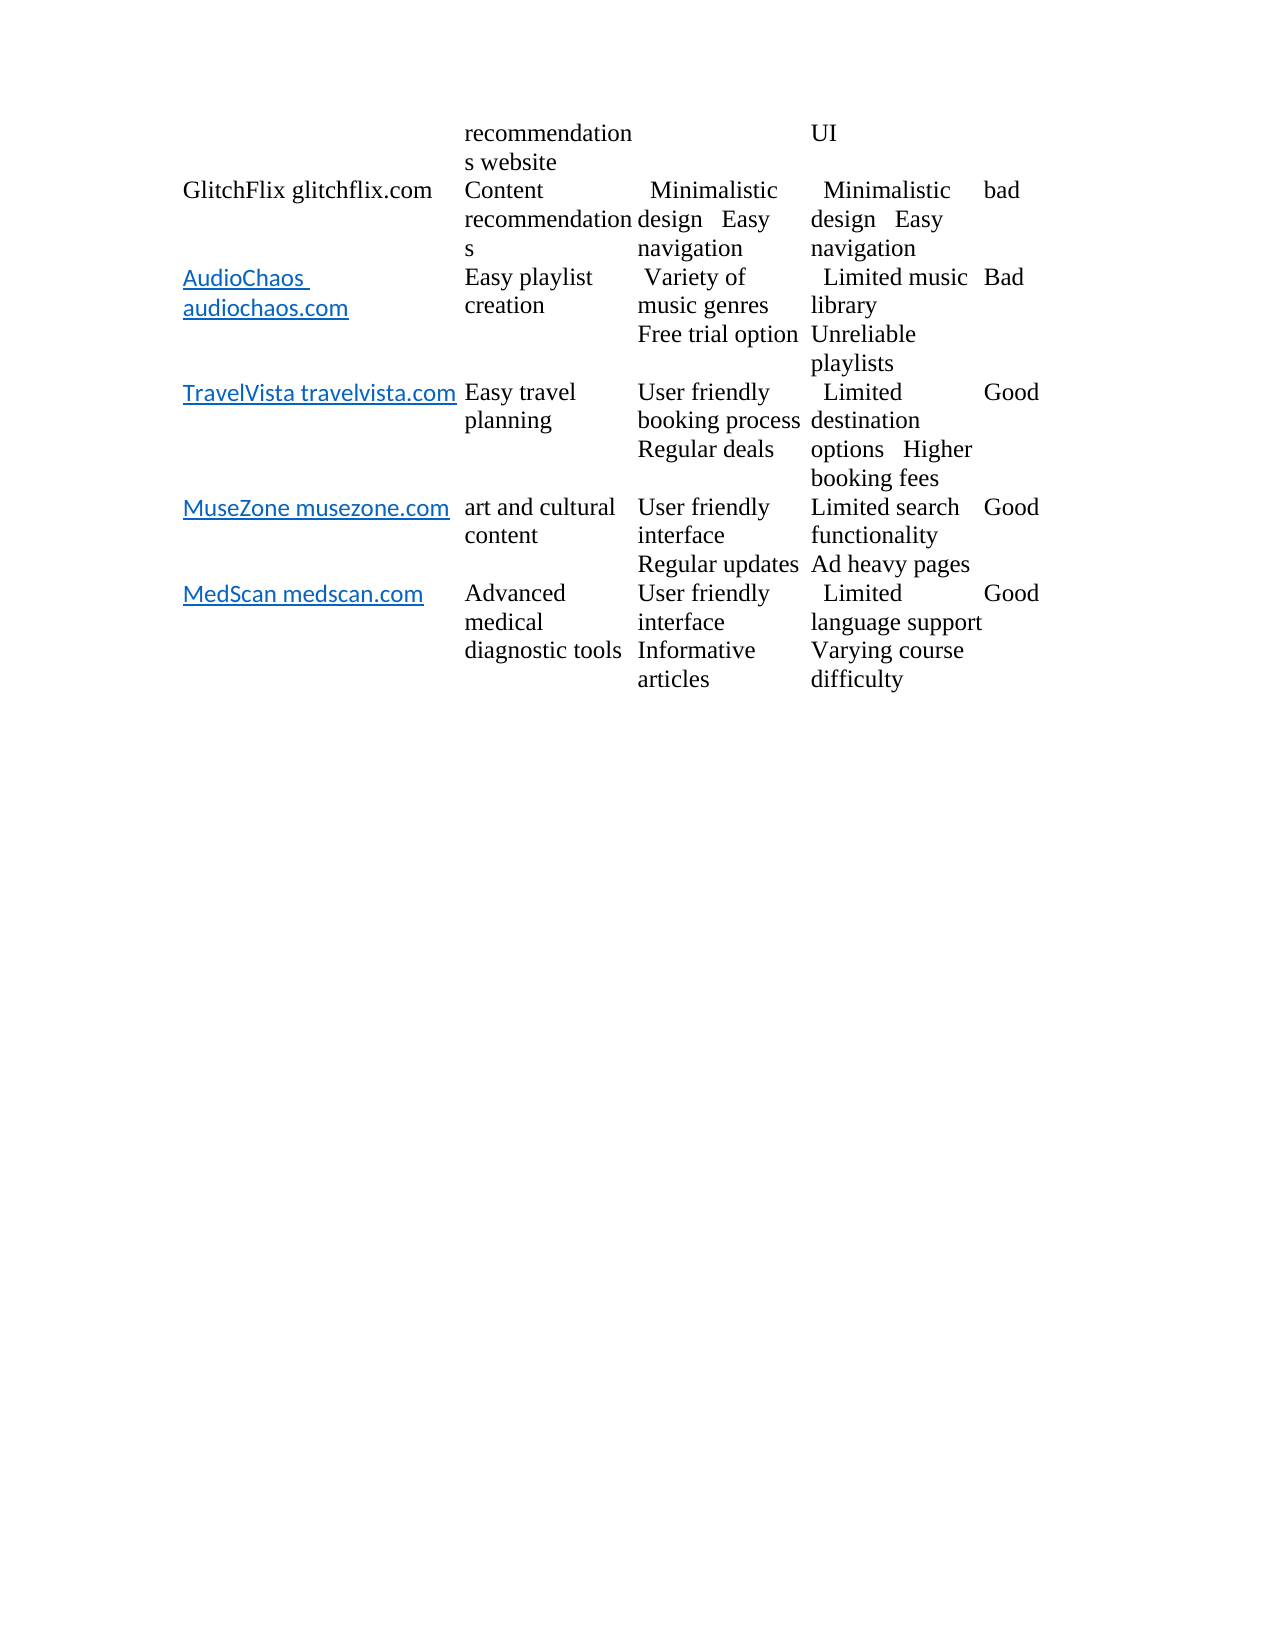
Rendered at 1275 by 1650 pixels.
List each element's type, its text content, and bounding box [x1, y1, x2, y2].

table_cell [464, 722, 637, 751]
table_cell [464, 779, 637, 808]
table_cell [984, 779, 1158, 808]
table_cell Bad [984, 262, 1158, 377]
table_cell [118, 492, 183, 578]
table_cell [811, 779, 984, 808]
table_cell Good [984, 492, 1158, 578]
table_cell Advanced medical diagnostic tools [464, 578, 637, 693]
table_cell [118, 693, 183, 722]
table_cell UI [811, 118, 984, 176]
table_cell Good [984, 377, 1158, 492]
table_cell [464, 693, 637, 722]
table_cell [118, 176, 183, 262]
table_cell [118, 578, 183, 693]
table_cell [183, 779, 464, 808]
table_cell [638, 779, 811, 808]
table_cell Limited search functionality Ad heavy pages [811, 492, 984, 578]
table_cell [183, 118, 464, 176]
table_cell ﻿GlitchFlix glitchflix.com [183, 176, 464, 262]
table_cell Limited language support Varying course difficulty [811, 578, 984, 693]
table_cell Limited destination options Higher booking fees [811, 377, 984, 492]
table_cell User friendly interface Regular updates [638, 492, 811, 578]
table_cell [984, 693, 1158, 722]
table_cell Minimalistic design Easy navigation [811, 176, 984, 262]
table_cell [984, 722, 1158, 751]
table_cell Content recommendations [464, 176, 637, 262]
table_cell User friendly interface Informative articles [638, 578, 811, 693]
table_cell Easy travel planning [464, 377, 637, 492]
table_cell [984, 118, 1158, 176]
table_cell [638, 722, 811, 751]
table_cell [118, 377, 183, 492]
table_cell recommendations website [464, 118, 637, 176]
table_cell MedScan medscan.com [183, 578, 464, 693]
table_cell [118, 118, 183, 176]
table_cell [984, 751, 1158, 779]
table_cell [638, 693, 811, 722]
table_cell Good [984, 578, 1158, 693]
table_cell art and cultural content [464, 492, 637, 578]
table_cell MuseZone musezone.com [183, 492, 464, 578]
table_cell [118, 722, 183, 751]
table_cell [811, 693, 984, 722]
table_cell [183, 722, 464, 751]
table_cell [464, 751, 637, 779]
table_cell [638, 118, 811, 176]
table_cell [118, 751, 183, 779]
table_cell User friendly booking process Regular deals [638, 377, 811, 492]
table_cell [811, 751, 984, 779]
table_cell [118, 779, 183, 808]
table_cell Minimalistic design Easy navigation [638, 176, 811, 262]
table_cell Limited music library Unreliable playlists [811, 262, 984, 377]
table_cell [183, 751, 464, 779]
table_cell AudioChaos audiochaos.com [183, 262, 464, 377]
table_cell Easy playlist creation [464, 262, 637, 377]
table_cell Variety of music genres Free trial option [638, 262, 811, 377]
table_cell bad [984, 176, 1158, 262]
table_cell [118, 262, 183, 377]
table_cell [183, 693, 464, 722]
table_cell [638, 751, 811, 779]
table_cell [811, 722, 984, 751]
table_cell TravelVista travelvista.com [183, 377, 464, 492]
